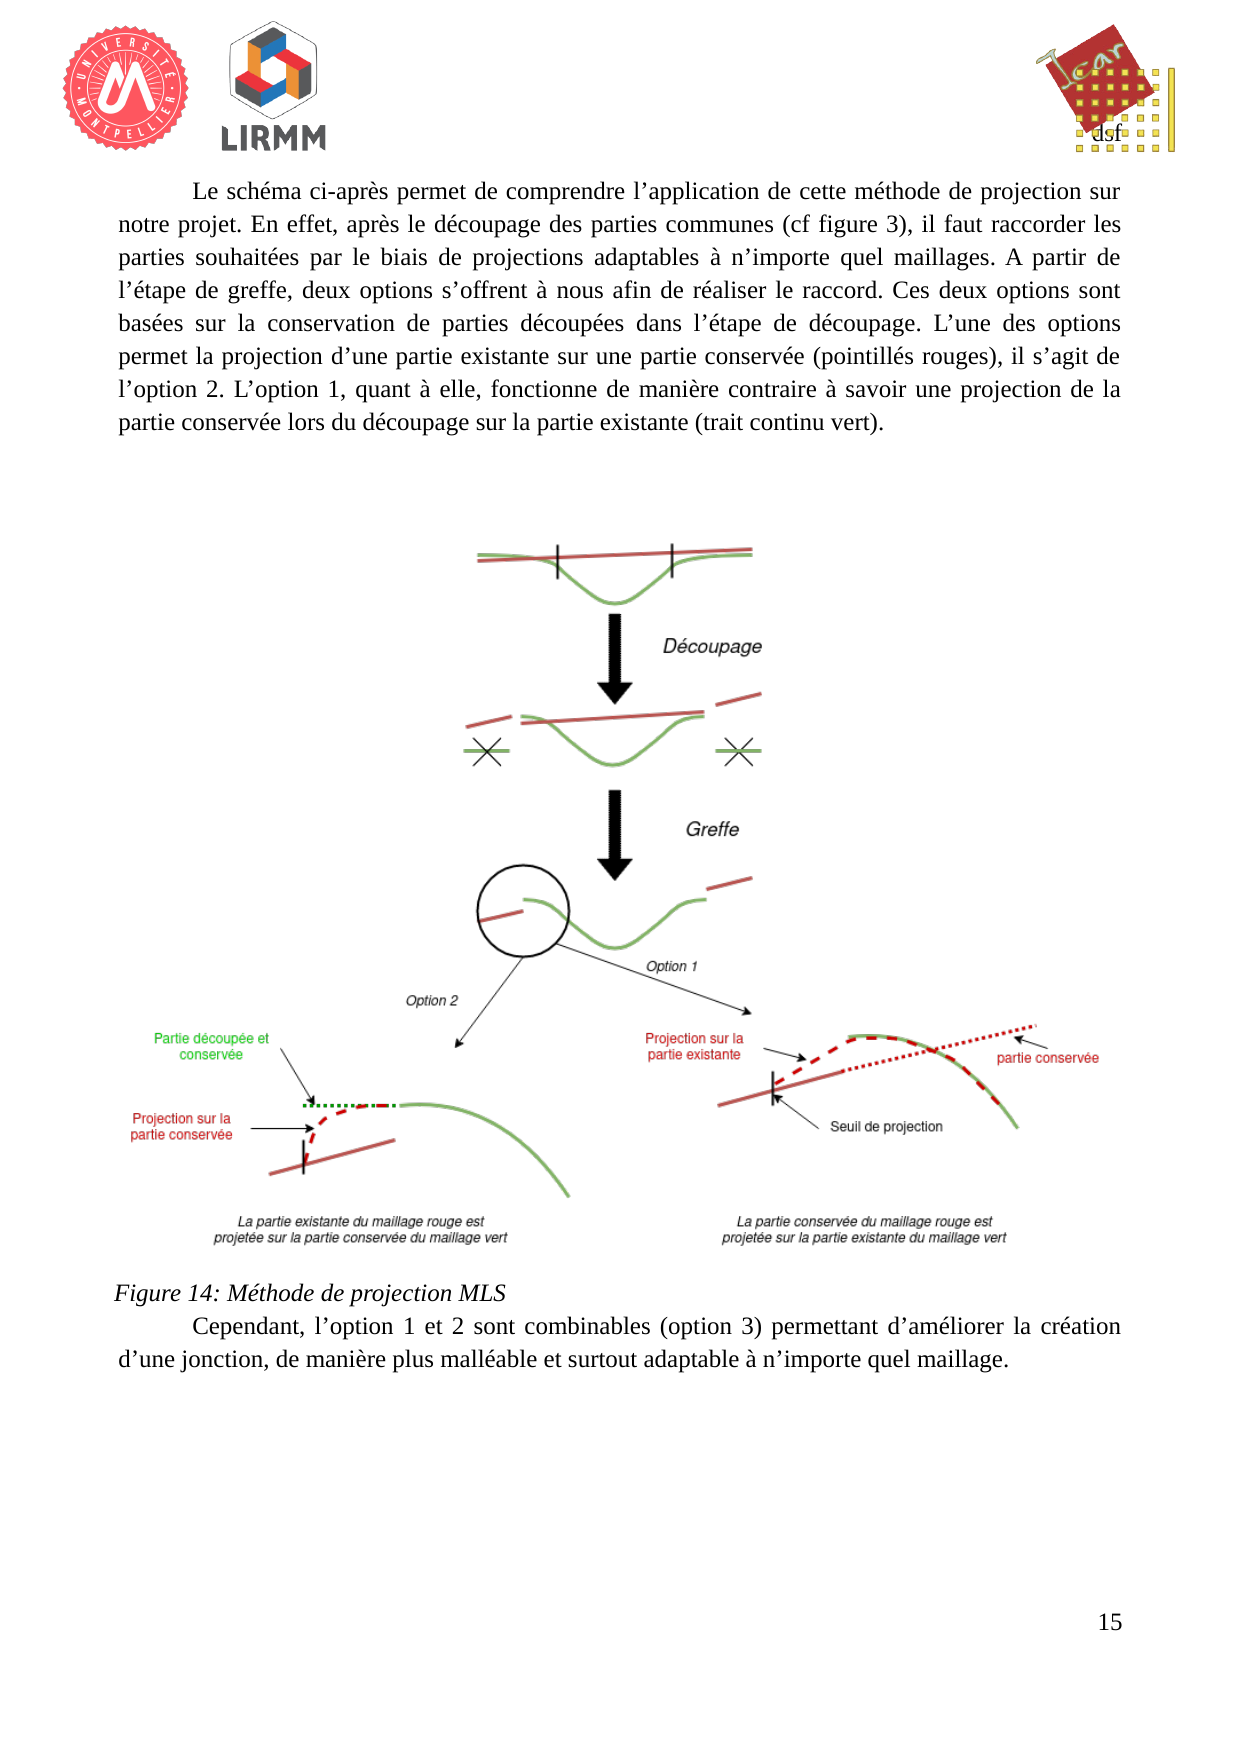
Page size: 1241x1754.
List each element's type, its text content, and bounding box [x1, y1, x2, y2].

picture [57, 13, 201, 156]
text Le schéma ci-après permet de comprendre l’application de cette méthode de projection sur notre projet. En effet, après le découpage des parties communes (cf figure 3), il faut raccorder les parties souhaitées par le biais de projections adaptables à n’importe quel maillages. A partir de l’étape de greffe, deux options s’offrent à nous afin de réaliser le raccord. Ces deux options sont basées sur la conservation de parties découpées dans l’étape de découpage. L’une des options permet la projection d’une partie existante sur une partie conservée (pointillés rouges), il s’agit de l’option 2. L’option 1, quant à elle, fonctionne de manière contraire à savoir une projection de la partie conservée lors du découpage sur la partie existante (trait continu vert). [118, 176, 1122, 436]
picture [1025, 6, 1177, 154]
text Figure 14: Méthode de projection MLS [114, 1278, 1118, 1307]
text Cependant, l’option 1 et 2 sont combinables (option 3) permettant d’améliorer la création d’une jonction, de manière plus malléable et surtout adaptable à n’importe quel maillage. [118, 1185, 1122, 1373]
picture [203, 16, 343, 155]
picture [113, 542, 1118, 1278]
